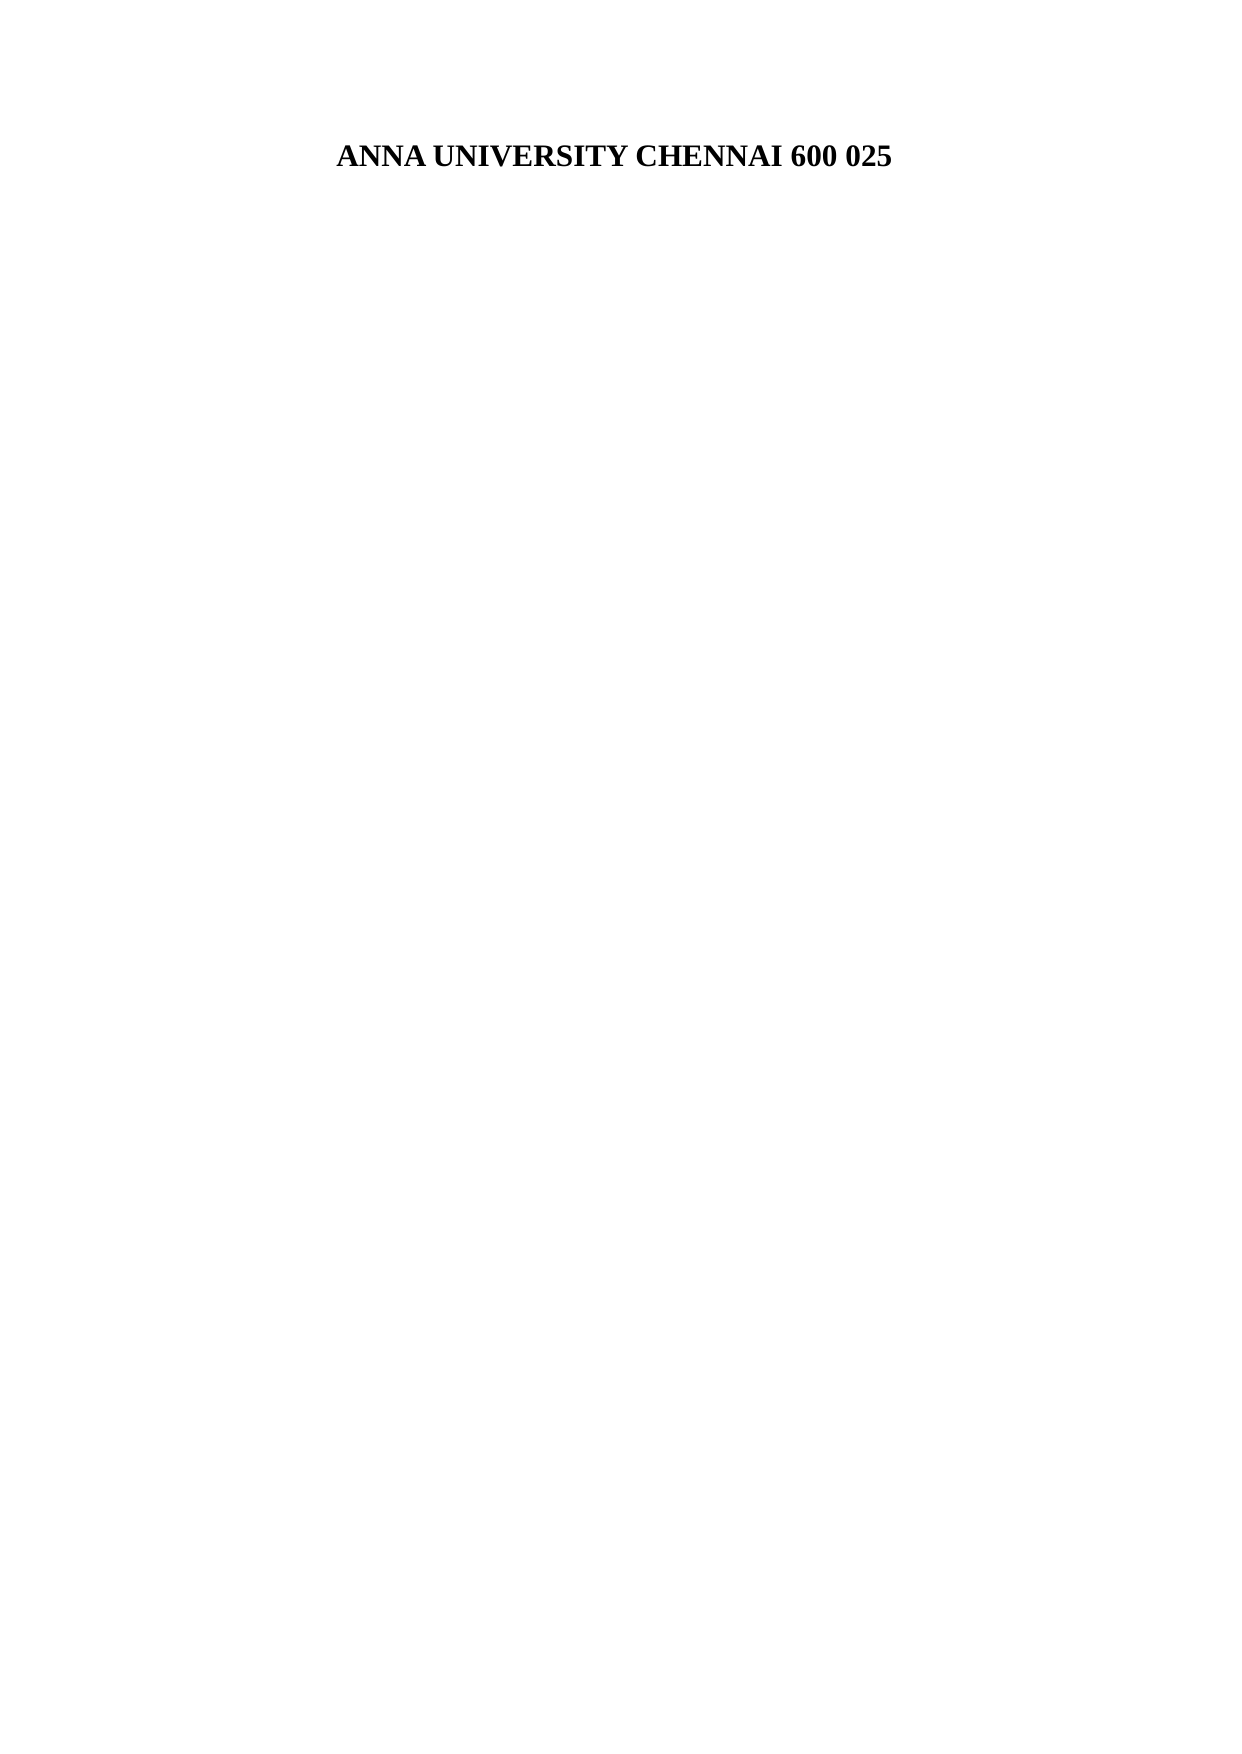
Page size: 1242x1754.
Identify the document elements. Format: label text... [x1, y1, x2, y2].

text ANNA UNIVERSITY CHENNAI 600 025 [167, 137, 1077, 173]
